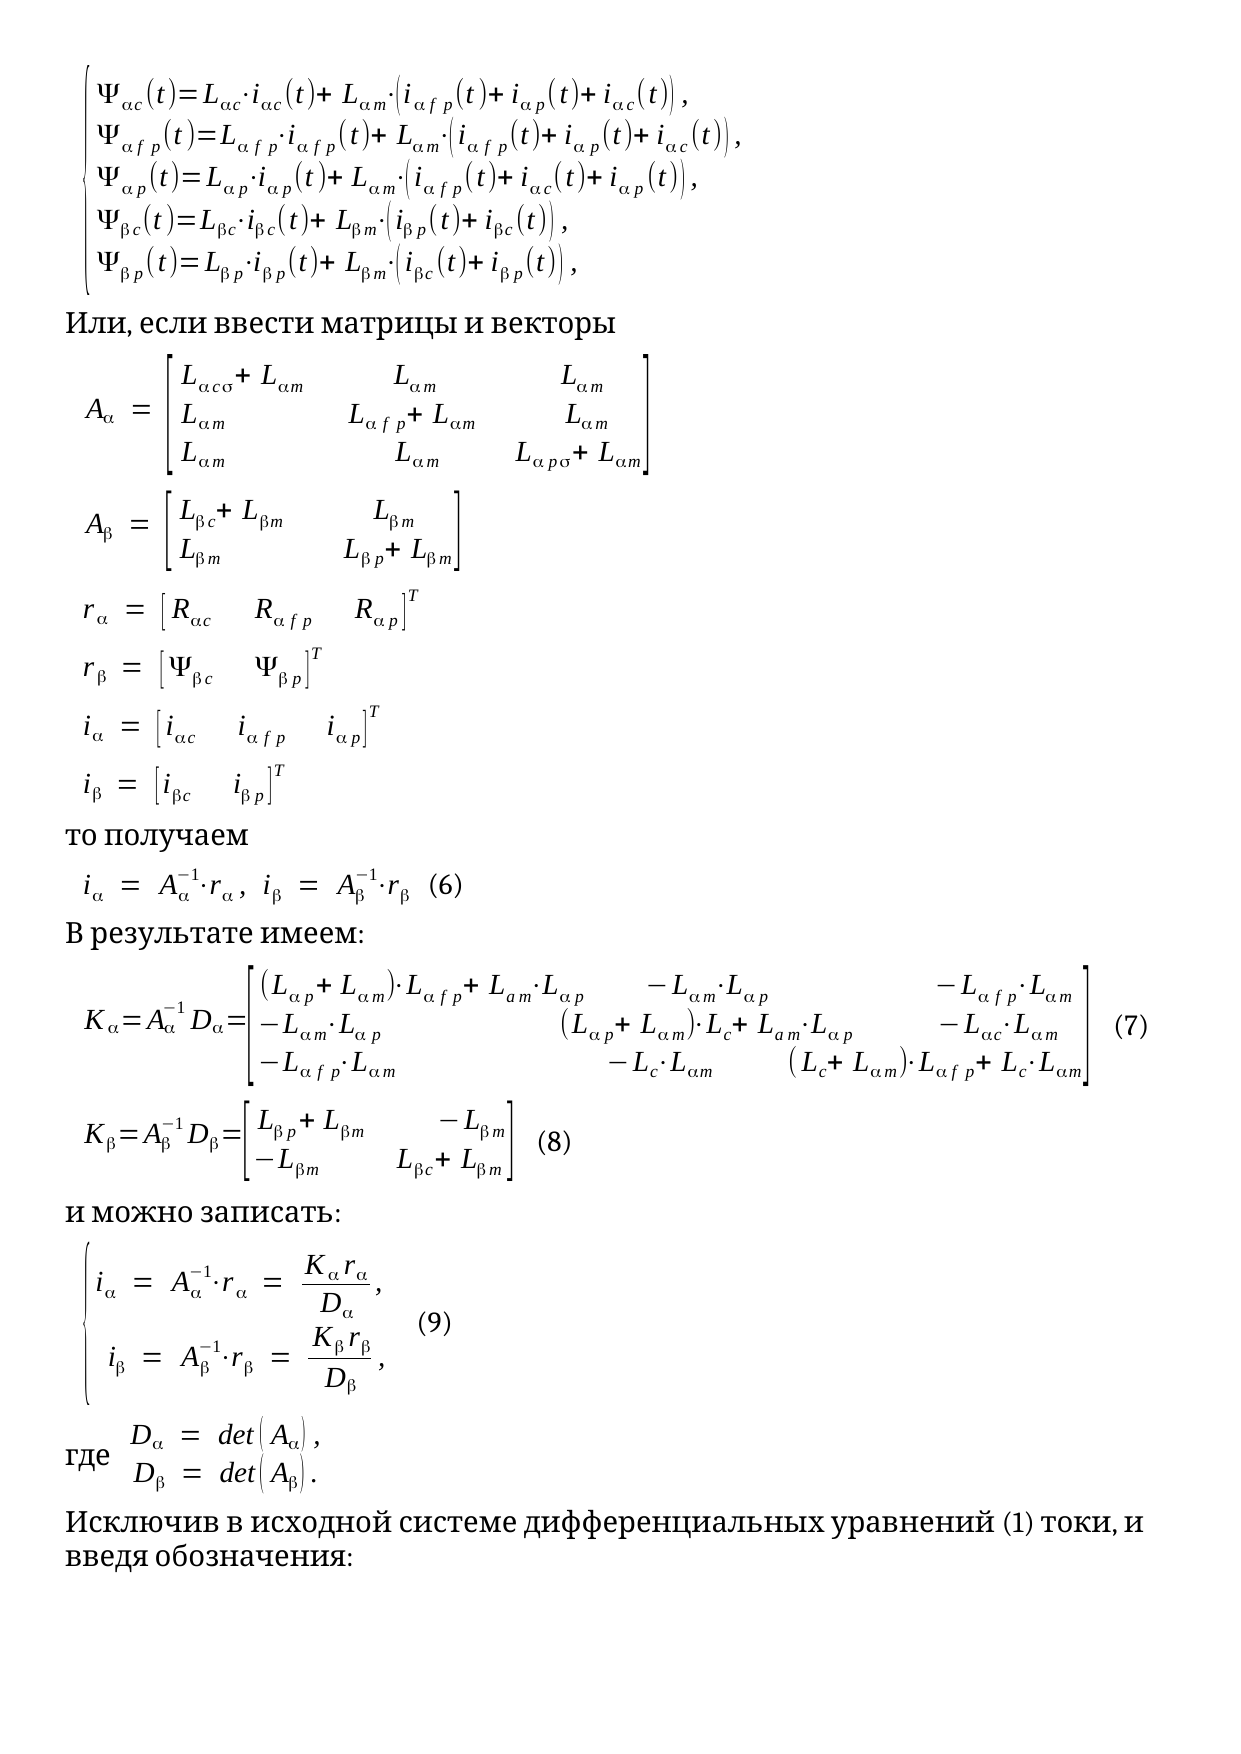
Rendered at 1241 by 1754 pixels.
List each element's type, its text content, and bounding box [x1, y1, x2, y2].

table_cell Блок реализует модель синхронного двигателя с постоянным магнитом без успокаивающих обмоток (ДС). Расчетная схема и дифференциальные уравнения ДС Расчетная схема ДС аналогична схеме асинхронного электродвигателя с добавлением контура обмотки возбуждения по оси, на который подано напряжение. Уравнения равновесия напряжений обмоток ДС имеют следующий вид (в предположении, что статор вращается с частотой, обратной частоте вращения ротора, а ротор неподвижен): (1) Уравнение равновесия моментов имеет вид: (2) В этих уравнениях:– омические сопротивления обмоток статора, возбуждения, контуров пусковой (успокоительной) обмотки; – токи обмоток статора и ротора; – потокосцепления обмоток статора и ротора;– частота вращения ротора,– число пар полюсов;– число фаз питающего напряжения;– частота вращения магнитного поля,– электромагнитный момент. (3) где– собственные индуктивности контуров статора и ротора,– взаимные индуктивности между обмотками, лежащими по продольной или по поперечной осям. (В этой системе уравнений в приведенных к статору значениях параметров ротора символы ' (прим) опущены). Запишем выражения для потокосцеплений через основные потоки и потоки рассеяния, т.е.: (4) Получаем: (5) В этом случае схема замещения электрической части машины имеет вид: Рисунок 1 Сгруппируем 1,3,4 и 2,5 уравнения системы (5). Имеем уравнения Или, если ввести матрицы и векторы то получаем (6) В результате имеем: (7) (8) и можно записать: (9) где Исключив в исходной системе дифференциальных уравнений (1) токи, и введя обозначения: получаем систему из пяти дифференциальных уравнений первого порядка, описывающую электромагнитные процессы в синхронном двигателе: (10) Уравнения, описывающие механические процессы в двигателе Рассчитаем токии введем обозначения: Тогда получаем: (12) (13) (14) где– момент инерции, приведенный к валу двигателя,– угол поворота вала двигателя,– электромагнитный момент,– возмущающий момент. Уравнения динамики синхронного двигателя с постоянным магнитом без успокаивающих обмоток Таким образом, уравнения динамики синхронного двигателя с постоянным магнитом без успокаивающих обмоток имеют вид: (15) Согласно уравнениям (15), переменными состояния ДС являются токи статора, угловая скорость вращения ротораи угол поворота ротора. Входными параметрами являются напряжения на обмотках статора и возмущающий момент. Блок имеет 3 входных и 3 выходных сигнала. Входные сигналы: Напряжение на обмотке статорав неподвижной системе координат, В. Напряжение на обмотке статорав неподвижной системе координат, В. Возмущающий момент, Н·м. Выходные сигналы: Угол поворота ротора, рад. Угловая скорость вращения, рад/с. Электромеханический момент на валу ротора, Н·м. Дополнительно на третий выход можно выводить ещё два сигнала: Ток в обмотке статора, А. Ток в обмотке статора, А. Свойства: Сопротивление обмоток статора, Ом; Индуктивность d-обмоток статора, Гн; Индуктивность q-обмоток статора, Гн; Магнитный поток от постоянного магнита через обмотки статора I, Вб; Момент инерции, приведённый к валу ротора, кг·м2; Число полюсов , шт. Число фаз питающего напряжения, шт. Начальный угол поворота ротора, рад. Начальная частота вращения ротора, рад/c. Начальный ток в обмотке d статора, А. Начальный ток в обмотке q статора, А. Дополнительный вывод. Примечания: 1) Осямисоответствуют индексы d и q. 2) Напряжения на обмотках статораиявляются напряжениями во вращающейся системе координат. Для получения их значений из входных напряженийииспользуются соотношения: [59, 59, 1181, 1592]
